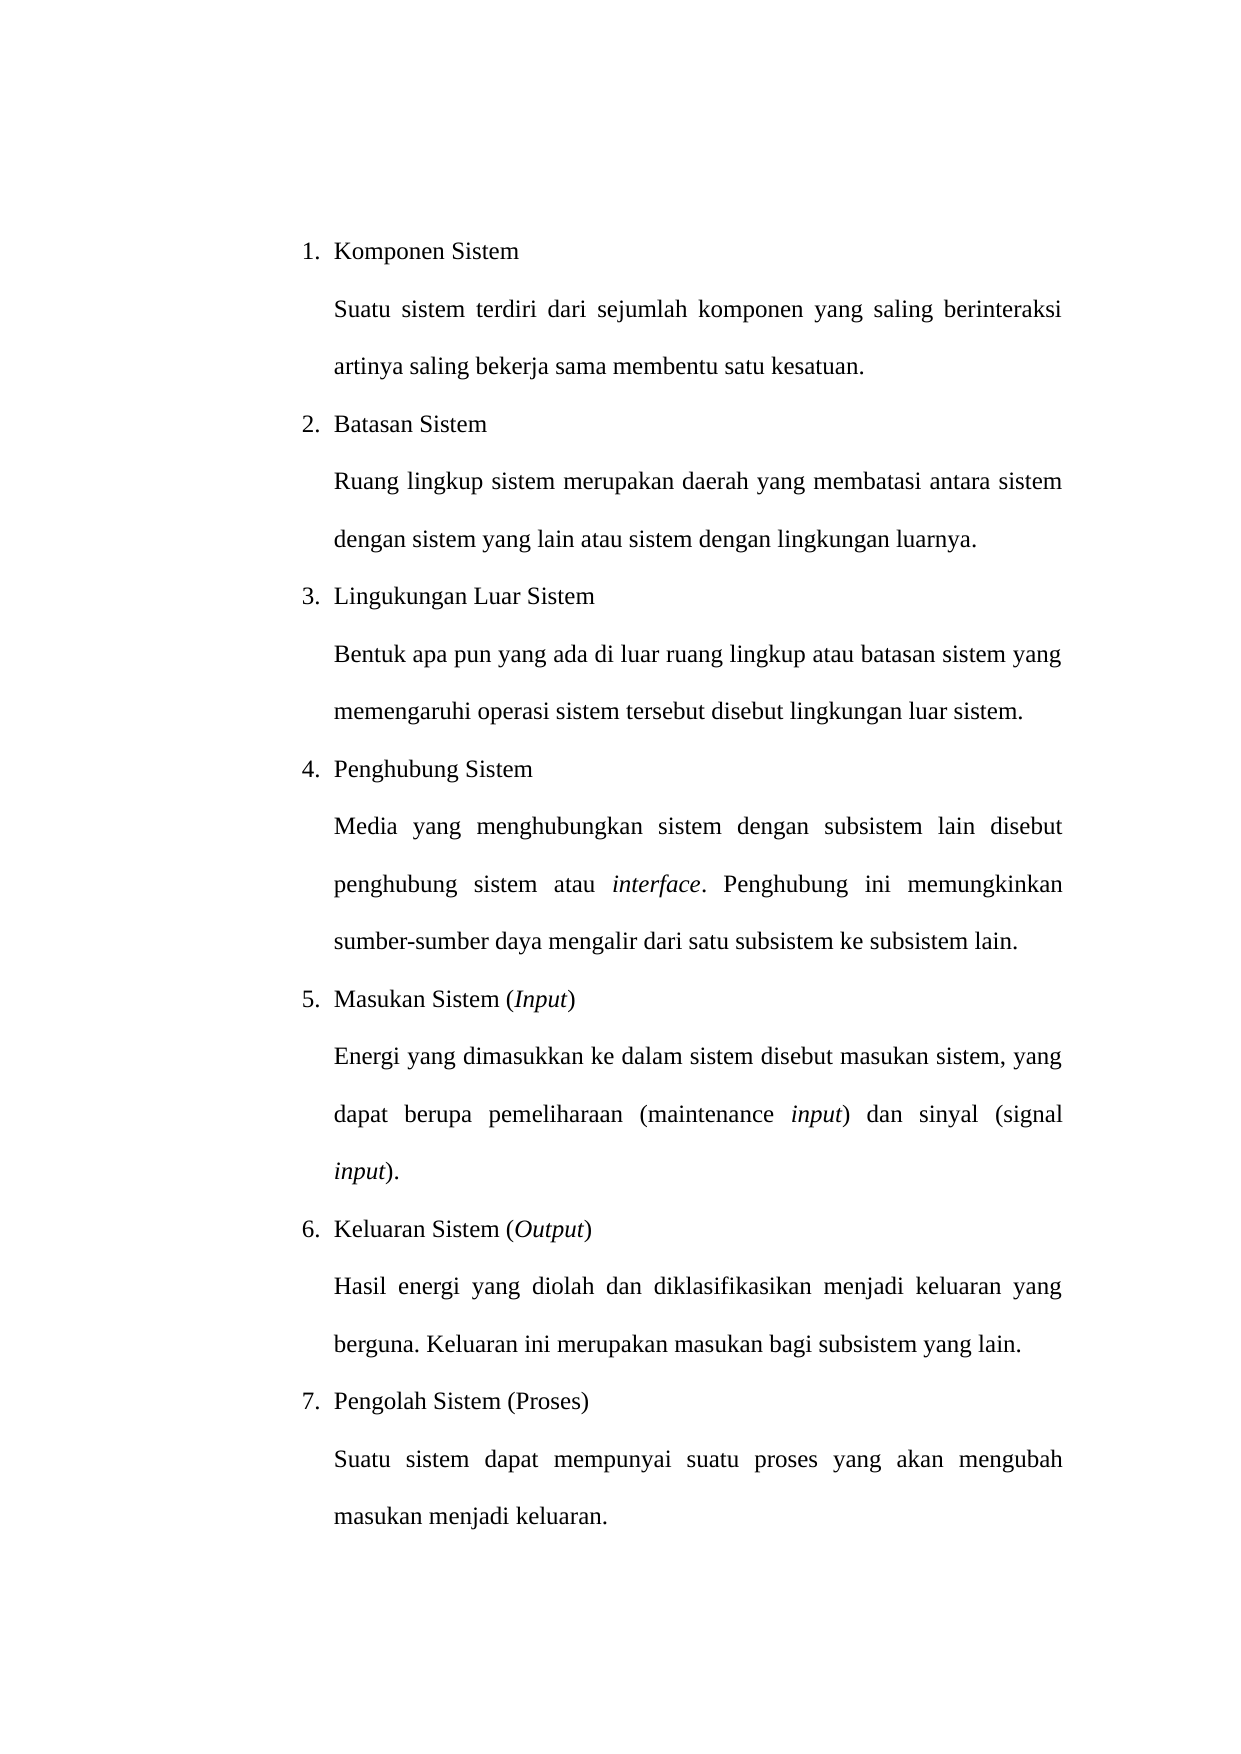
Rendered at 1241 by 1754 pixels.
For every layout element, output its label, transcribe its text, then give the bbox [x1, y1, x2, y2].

list Komponen Sistem [295, 236, 1063, 265]
list Batasan Sistem [295, 409, 1063, 437]
list Pengolah Sistem (Proses) [295, 1386, 1063, 1415]
list Energi yang dimasukkan ke dalam sistem disebut masukan sistem, yang dapat berupa pemeliharaan (maintenance input) dan sinyal (signal input). [295, 1041, 1063, 1185]
list Hasil energi yang diolah dan diklasifikasikan menjadi keluaran yang berguna. Keluaran ini merupakan masukan bagi subsistem yang lain. [295, 1271, 1063, 1357]
list Penghubung Sistem [295, 754, 1063, 782]
list Suatu sistem terdiri dari sejumlah komponen yang saling berinteraksi artinya saling bekerja sama membentu satu kesatuan. [295, 294, 1063, 380]
list Lingukungan Luar Sistem [295, 581, 1063, 610]
list Ruang lingkup sistem merupakan daerah yang membatasi antara sistem dengan sistem yang lain atau sistem dengan lingkungan luarnya. [295, 466, 1063, 552]
list Keluaran Sistem (Output) [295, 1214, 1063, 1242]
list Bentuk apa pun yang ada di luar ruang lingkup atau batasan sistem yang memengaruhi operasi sistem tersebut disebut lingkungan luar sistem. [295, 639, 1063, 725]
list Suatu sistem dapat mempunyai suatu proses yang akan mengubah masukan menjadi keluaran. [295, 1444, 1063, 1530]
list Masukan Sistem (Input) [295, 984, 1063, 1012]
list Media yang menghubungkan sistem dengan subsistem lain disebut penghubung sistem atau interface. Penghubung ini memungkinkan sumber-sumber daya mengalir dari satu subsistem ke subsistem lain. [295, 811, 1063, 955]
